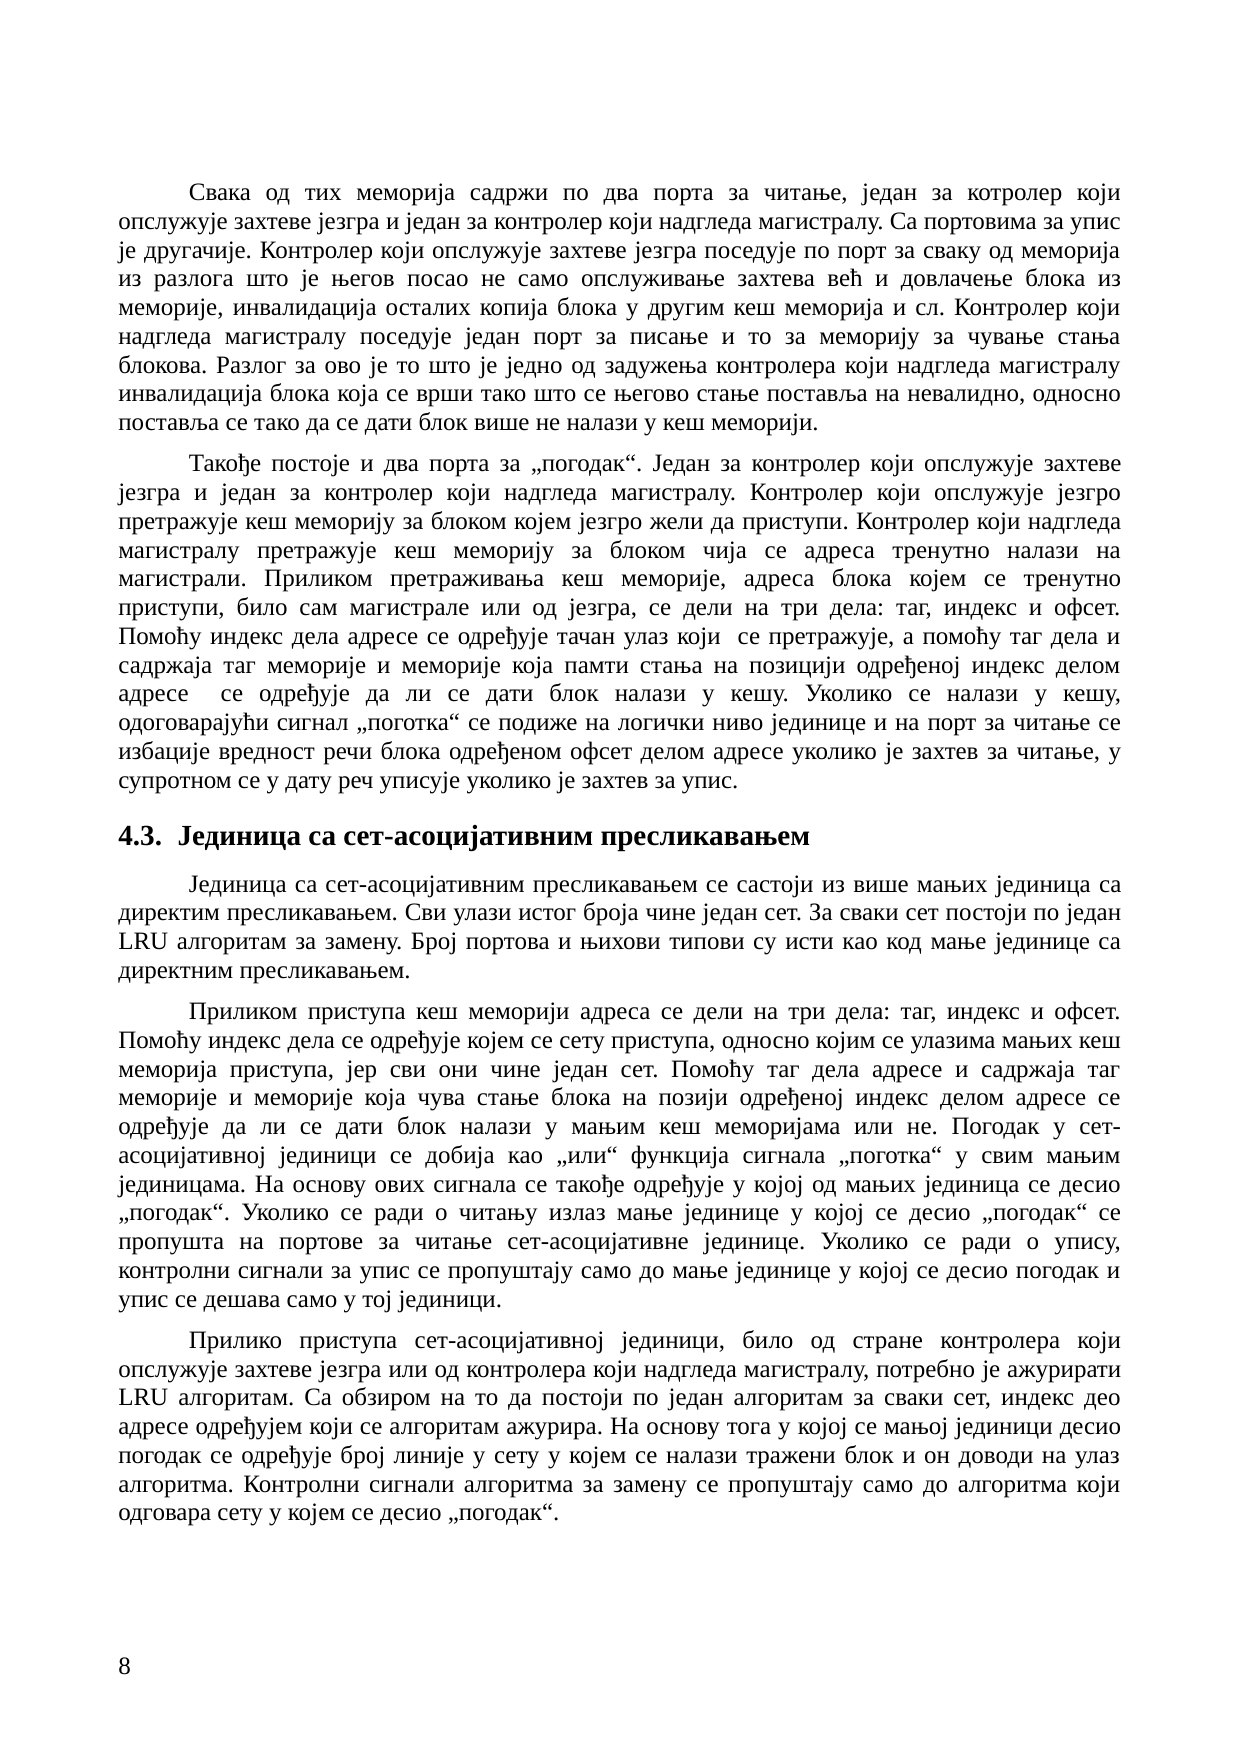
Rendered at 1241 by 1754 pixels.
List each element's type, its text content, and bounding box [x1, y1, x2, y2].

text Јединица са сет-асоцијативним пресликавањем се састоји из више мањих јединица са директим пресликавањем. Сви улази истог броја чине један сет. За сваки сет постоји по један LRU алгоритам за замену. Број портова и њихови типови су исти као код мање јединице са директним пресликавањем. [118, 869, 1122, 984]
text Прилико приступа сет-асоцијативној јединици, било од стране контролера који опслужује захтеве језгра или од контролера који надгледа магистралу, потребно је ажурирати LRU алгоритам. Са обзиром на то да постоји по један алгоритам за сваки сет, индекс део адресе одређујем који се алгоритам ажурира. На основу тога у којој се мањој јединици десио погодак се одређује број линије у сету у којем се налази тражени блок и он доводи на улаз алгоритма. Контролни сигнали алгоритма за замену се пропуштају само до алгоритма који одговара сету у којем се десио „погодак“. [118, 1325, 1122, 1526]
text Приликом приступа кеш меморији адреса се дели на три дела: таг, индекс и офсет. Помоћу индекс дела се одређује којем се сету приступа, односно којим се улазима мањих кеш меморија приступа, јер сви они чине један сет. Помоћу таг дела адресе и садржаја таг меморије и меморије која чува стање блока на позији одређеној индекс делом адресе се одређује да ли се дати блок налази у мањим кеш меморијама или не. Погодак у сет-асоцијативној јединици се добија као „или“ функција сигнала „поготка“ у свим мањим јединицама. На основу ових сигнала се такође одређује у којој од мањих јединица се десио „погодак“. Уколико се ради о читању излаз мање јединице у којој се десио „погодак“ се пропушта на портове за читање сет-асоцијативне јединице. Уколико се ради о упису, контролни сигнали за упис се пропуштају само до мање јединице у којој се десио погодак и упис се дешава само у тој јединици. [118, 996, 1122, 1312]
text Свака од тих меморија садржи по два порта за читање, један за котролер који опслужује захтеве језгра и један за контролер који надгледа магистралу. Са портовима за упис је другачије. Контролер који опслужује захтеве језгра поседује по порт за сваку од меморија из разлога што је његов посао не само опслуживање захтева већ и довлачење блока из меморије, инвалидација осталих копија блока у другим кеш меморија и сл. Контролер који надгледа магистралу поседује један порт за писање и то за меморију за чување стања блокова. Разлог за ово је то што је једно од задужења контролера који надгледа магистралу инвалидација блока која се врши тако што се његово стање поставља на невалидно, односно поставља се тако да се дати блок више не налази у кеш меморији. [118, 177, 1122, 436]
text Такође постоје и два порта за „погодак“. Један за контролер који опслужује захтеве језгра и један за контролер који надгледа магистралу. Контролер који опслужује језгро претражује кеш меморију за блоком којем језгро жели да приступи. Контролер који надгледа магистралу претражује кеш меморију за блоком чија се адреса тренутно налази на магистрали. Приликом претраживања кеш меморије, адреса блока којем се тренутно приступи, било сам магистрале или од језгра, се дели на три дела: таг, индекс и офсет. Помоћу индекс дела адресе се одређује тачан улаз који се претражује, а помоћу таг дела и садржаја таг меморије и меморије која памти стања на позицији одређеној индекс делом адресе се одређује да ли се дати блок налази у кешу. Уколико се налази у кешу, одоговарајући сигнал „поготка“ се подиже на логички ниво јединице и на порт за читање се избације вредност речи блока одређеном офсет делом адресе уколико је захтев за читање, у супротном се у дату реч уписује уколико је захтев за упис. [118, 448, 1122, 793]
list Јединица са сет-асоцијативним пресликавањем [118, 818, 1122, 852]
